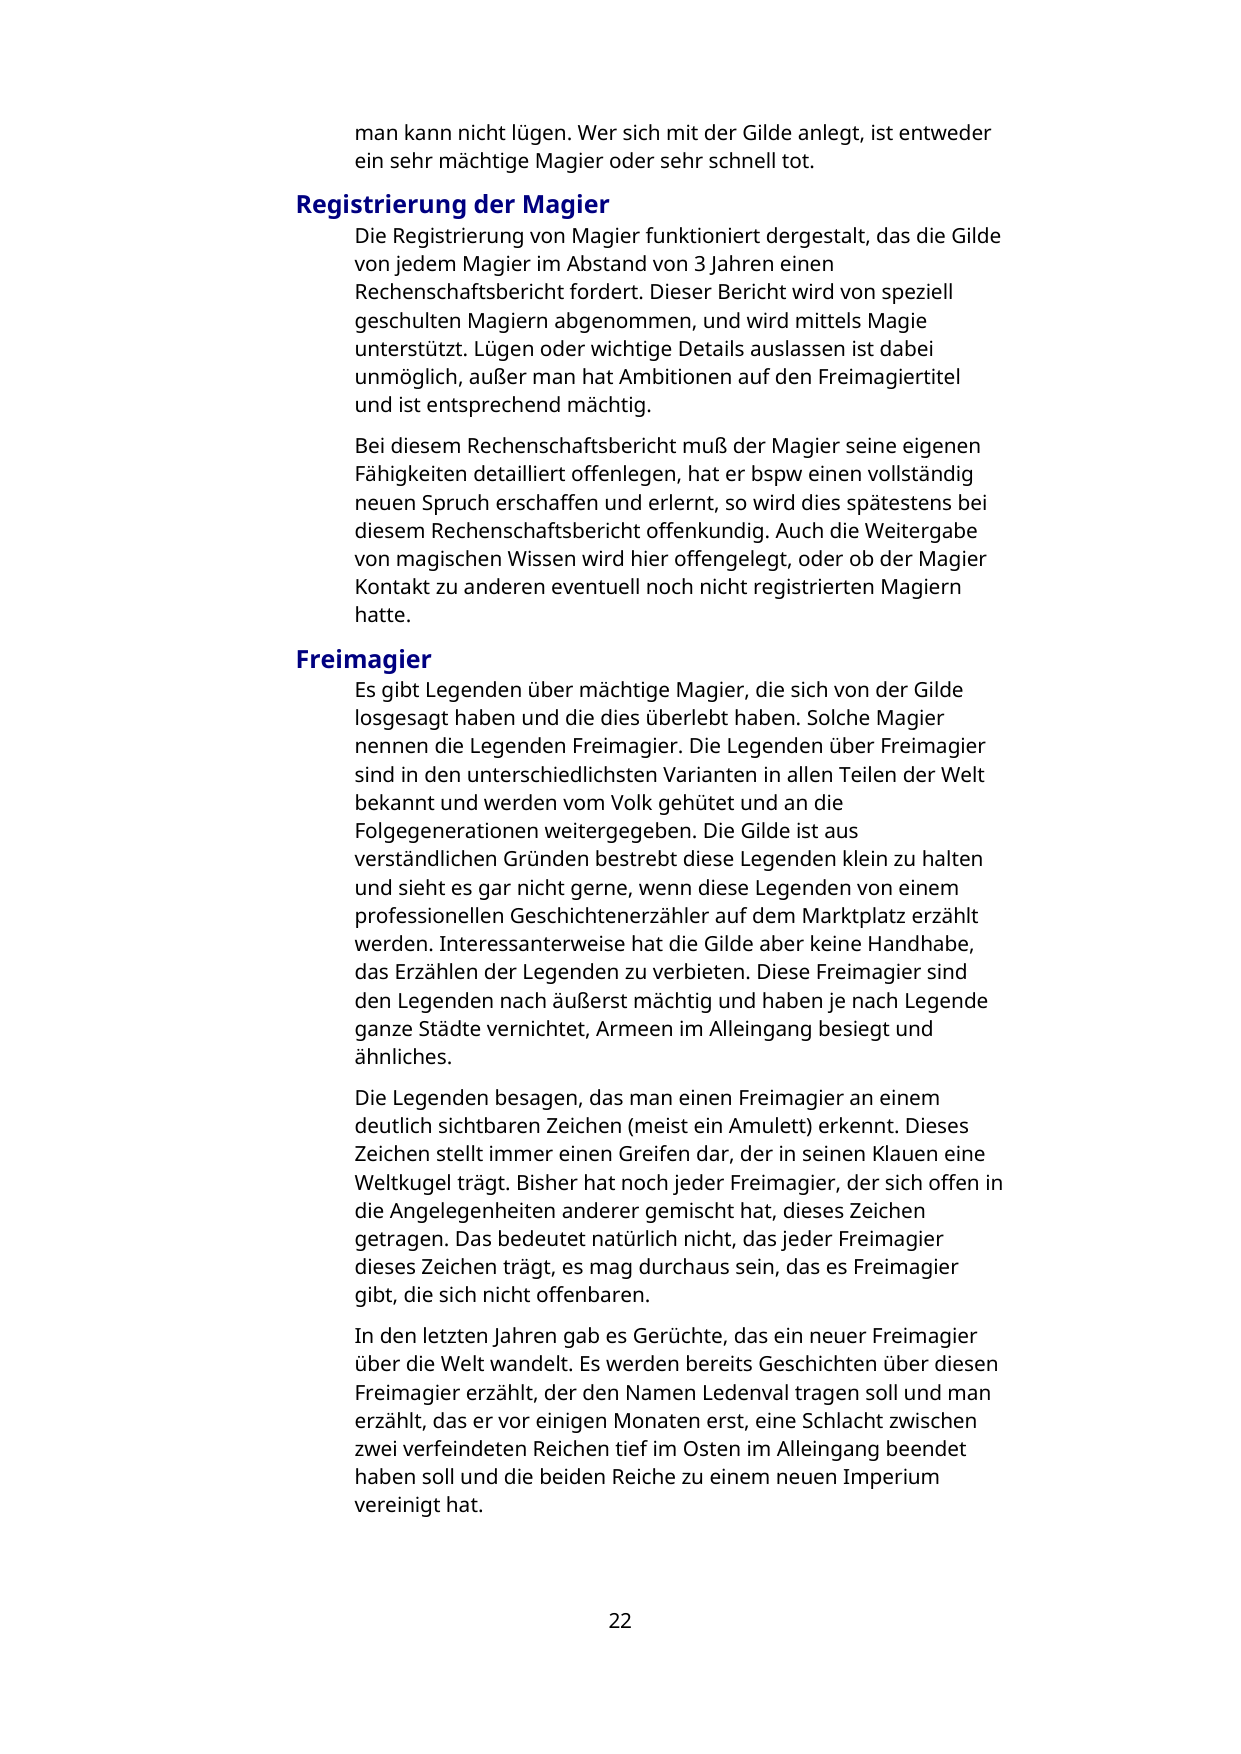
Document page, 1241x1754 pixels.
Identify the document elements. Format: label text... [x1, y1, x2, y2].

text Die Registrierung von Magier funktioniert dergestalt, das die Gilde von jedem Magier im Abstand von 3 Jahren einen Rechenschaftsbericht fordert. Dieser Bericht wird von speziell geschulten Magiern abgenommen, und wird mittels Magie unterstützt. Lügen oder wichtige Details auslassen ist dabei unmöglich, außer man hat Ambitionen auf den Freimagiertitel und ist entsprechend mächtig. [354, 221, 1004, 419]
text Es gibt Legenden über mächtige Magier, die sich von der Gilde losgesagt haben und die dies überlebt haben. Solche Magier nennen die Legenden Freimagier. Die Legenden über Freimagier sind in den unterschiedlichsten Varianten in allen Teilen der Welt bekannt und werden vom Volk gehütet und an die Folgegenerationen weitergegeben. Die Gilde ist aus verständlichen Gründen bestrebt diese Legenden klein zu halten und sieht es gar nicht gerne, wenn diese Legenden von einem professionellen Geschichtenerzähler auf dem Marktplatz erzählt werden. Interessanterweise hat die Gilde aber keine Handhabe, das Erzählen der Legenden zu verbieten. Diese Freimagier sind den Legenden nach äußerst mächtig und haben je nach Legende ganze Städte vernichtet, Armeen im Alleingang besiegt und ähnliches. [354, 675, 1004, 1070]
subtitle Freimagier [295, 641, 1004, 675]
text Die Legenden besagen, das man einen Freimagier an einem deutlich sichtbaren Zeichen (meist ein Amulett) erkennt. Dieses Zeichen stellt immer einen Greifen dar, der in seinen Klauen eine Weltkugel trägt. Bisher hat noch jeder Freimagier, der sich offen in die Angelegenheiten anderer gemischt hat, dieses Zeichen getragen. Das bedeutet natürlich nicht, das jeder Freimagier dieses Zeichen trägt, es mag durchaus sein, das es Freimagier gibt, die sich nicht offenbaren. [354, 1083, 1004, 1309]
subtitle Registrierung der Magier [295, 187, 1004, 221]
text In den letzten Jahren gab es Gerüchte, das ein neuer Freimagier über die Welt wandelt. Es werden bereits Geschichten über diesen Freimagier erzählt, der den Namen Ledenval tragen soll und man erzählt, das er vor einigen Monaten erst, eine Schlacht zwischen zwei verfeindeten Reichen tief im Osten im Alleingang beendet haben soll und die beiden Reiche zu einem neuen Imperium vereinigt hat. [354, 1321, 1004, 1519]
text Bei diesem Rechenschaftsbericht muß der Magier seine eigenen Fähigkeiten detailliert offenlegen, hat er bspw einen vollständig neuen Spruch erschaffen und erlernt, so wird dies spätestens bei diesem Rechenschaftsbericht offenkundig. Auch die Weitergabe von magischen Wissen wird hier offengelegt, oder ob der Magier Kontakt zu anderen eventuell noch nicht registrierten Magiern hatte. [354, 431, 1004, 629]
text man kann nicht lügen. Wer sich mit der Gilde anlegt, ist entweder ein sehr mächtige Magier oder sehr schnell tot. [354, 118, 1004, 174]
